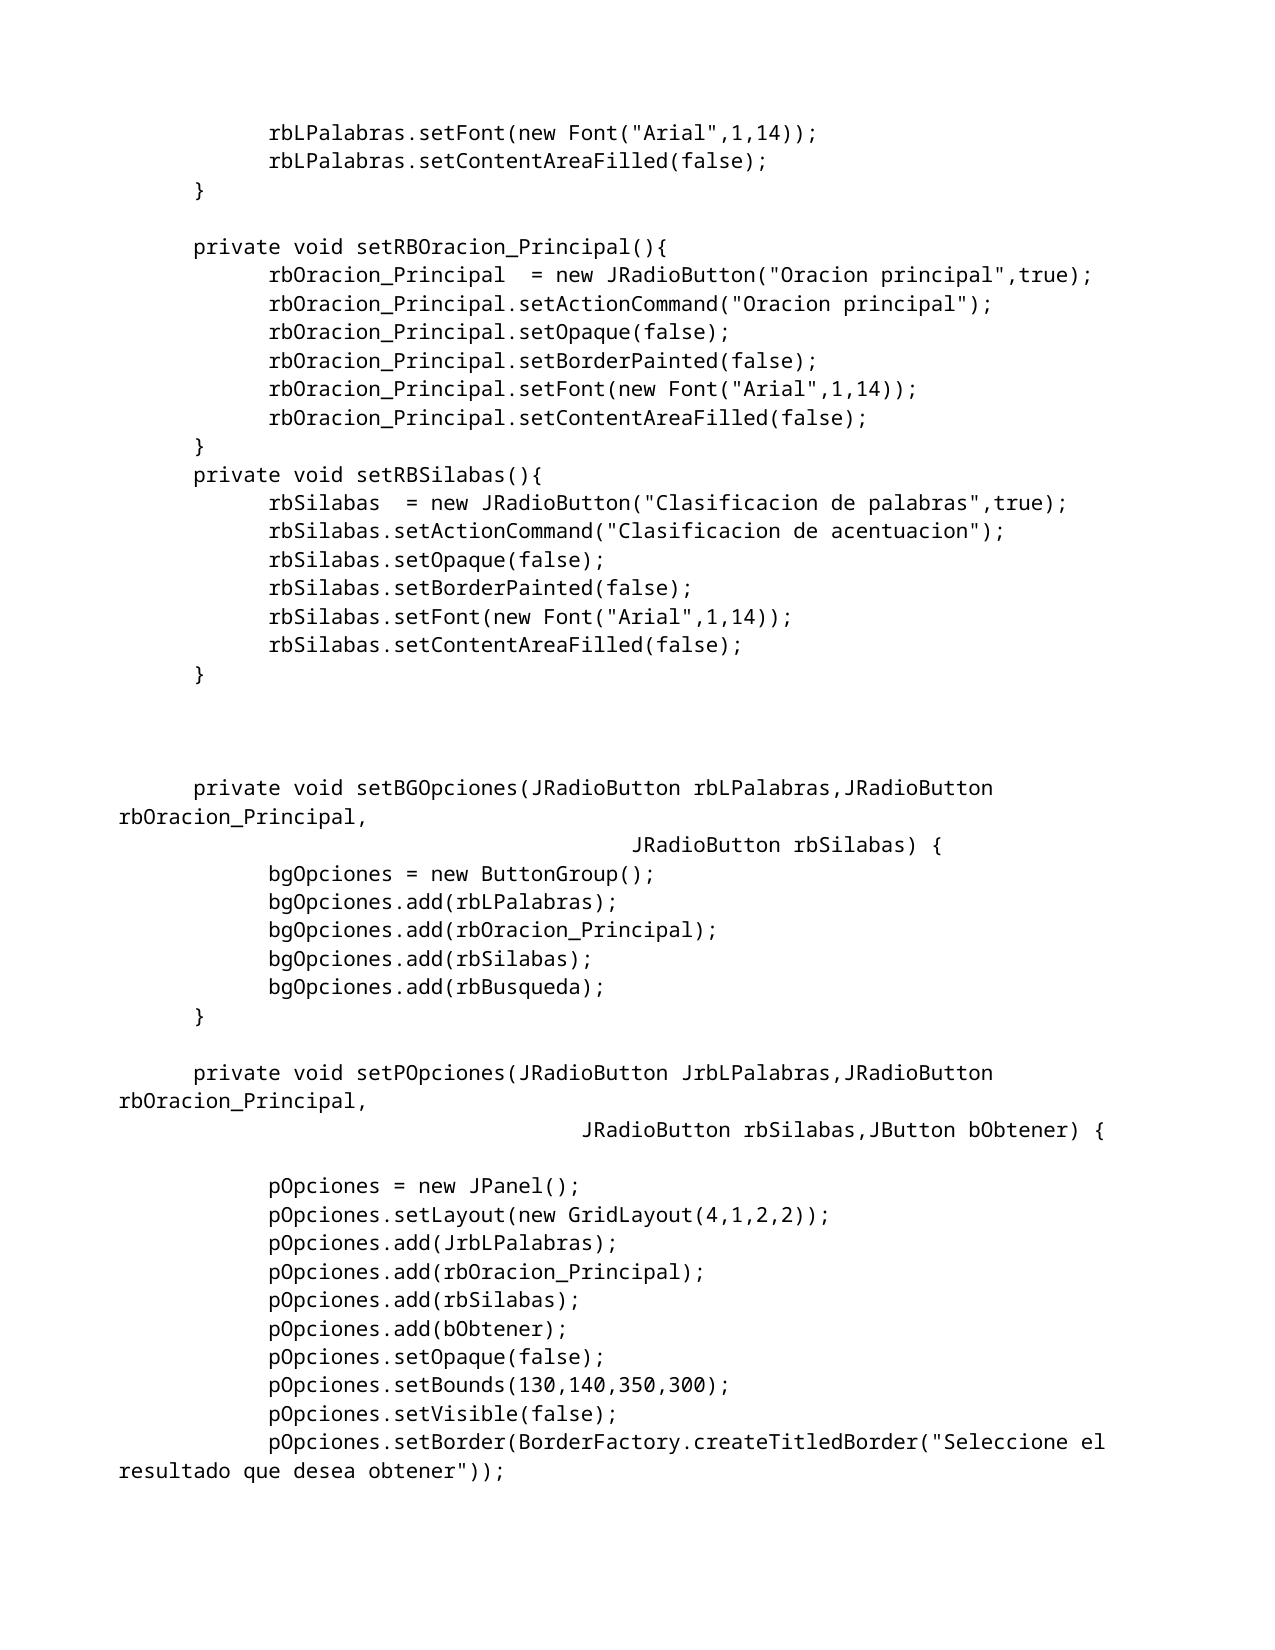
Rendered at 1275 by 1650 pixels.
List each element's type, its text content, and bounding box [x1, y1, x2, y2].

text bgOpciones.add(rbBusqueda); [118, 972, 1157, 1001]
text private void setBGOpciones(JRadioButton rbLPalabras,JRadioButton rbOracion_Principal, [118, 773, 1157, 830]
text rbOracion_Principal.setBorderPainted(false); [118, 346, 1157, 374]
text JRadioButton rbSilabas,JButton bObtener) { [118, 1115, 1157, 1143]
text pOpciones = new JPanel(); [118, 1172, 1157, 1200]
text rbOracion_Principal.setOpaque(false); [118, 317, 1157, 346]
text pOpciones.setBorder(BorderFactory.createTitledBorder("Seleccione el resultado que desea obtener")); [118, 1427, 1157, 1484]
text rbSilabas.setContentAreaFilled(false); [118, 630, 1157, 659]
text bgOpciones.add(rbOracion_Principal); [118, 916, 1157, 944]
text pOpciones.add(rbSilabas); [118, 1285, 1157, 1314]
text pOpciones.add(JrbLPalabras); [118, 1228, 1157, 1257]
text bgOpciones.add(rbLPalabras); [118, 887, 1157, 916]
text bgOpciones = new ButtonGroup(); [118, 859, 1157, 887]
text pOpciones.add(rbOracion_Principal); [118, 1257, 1157, 1285]
text pOpciones.setBounds(130,140,350,300); [118, 1371, 1157, 1399]
text } [118, 659, 1157, 687]
text pOpciones.setVisible(false); [118, 1399, 1157, 1427]
text pOpciones.setLayout(new GridLayout(4,1,2,2)); [118, 1200, 1157, 1228]
text } [118, 431, 1157, 460]
text pOpciones.add(bObtener); [118, 1314, 1157, 1342]
text private void setPOpciones(JRadioButton JrbLPalabras,JRadioButton rbOracion_Principal, [118, 1058, 1157, 1115]
text rbSilabas.setActionCommand("Clasificacion de acentuacion"); [118, 517, 1157, 545]
text } [118, 1001, 1157, 1029]
text bgOpciones.add(rbSilabas); [118, 944, 1157, 972]
text rbOracion_Principal.setContentAreaFilled(false); [118, 403, 1157, 431]
text rbOracion_Principal = new JRadioButton("Oracion principal",true); [118, 261, 1157, 289]
text private void setRBSilabas(){ [118, 460, 1157, 488]
text rbSilabas.setOpaque(false); [118, 545, 1157, 573]
text rbLPalabras.setContentAreaFilled(false); [118, 147, 1157, 175]
text rbSilabas.setFont(new Font("Arial",1,14)); [118, 602, 1157, 630]
text private void setRBOracion_Principal(){ [118, 232, 1157, 261]
text pOpciones.setOpaque(false); [118, 1342, 1157, 1371]
text rbSilabas.setBorderPainted(false); [118, 573, 1157, 602]
text rbLPalabras.setFont(new Font("Arial",1,14)); [118, 118, 1157, 147]
text } [118, 175, 1157, 203]
text JRadioButton rbSilabas) { [118, 830, 1157, 859]
text rbOracion_Principal.setFont(new Font("Arial",1,14)); [118, 374, 1157, 403]
text rbOracion_Principal.setActionCommand("Oracion principal"); [118, 289, 1157, 317]
text rbSilabas = new JRadioButton("Clasificacion de palabras",true); [118, 488, 1157, 517]
